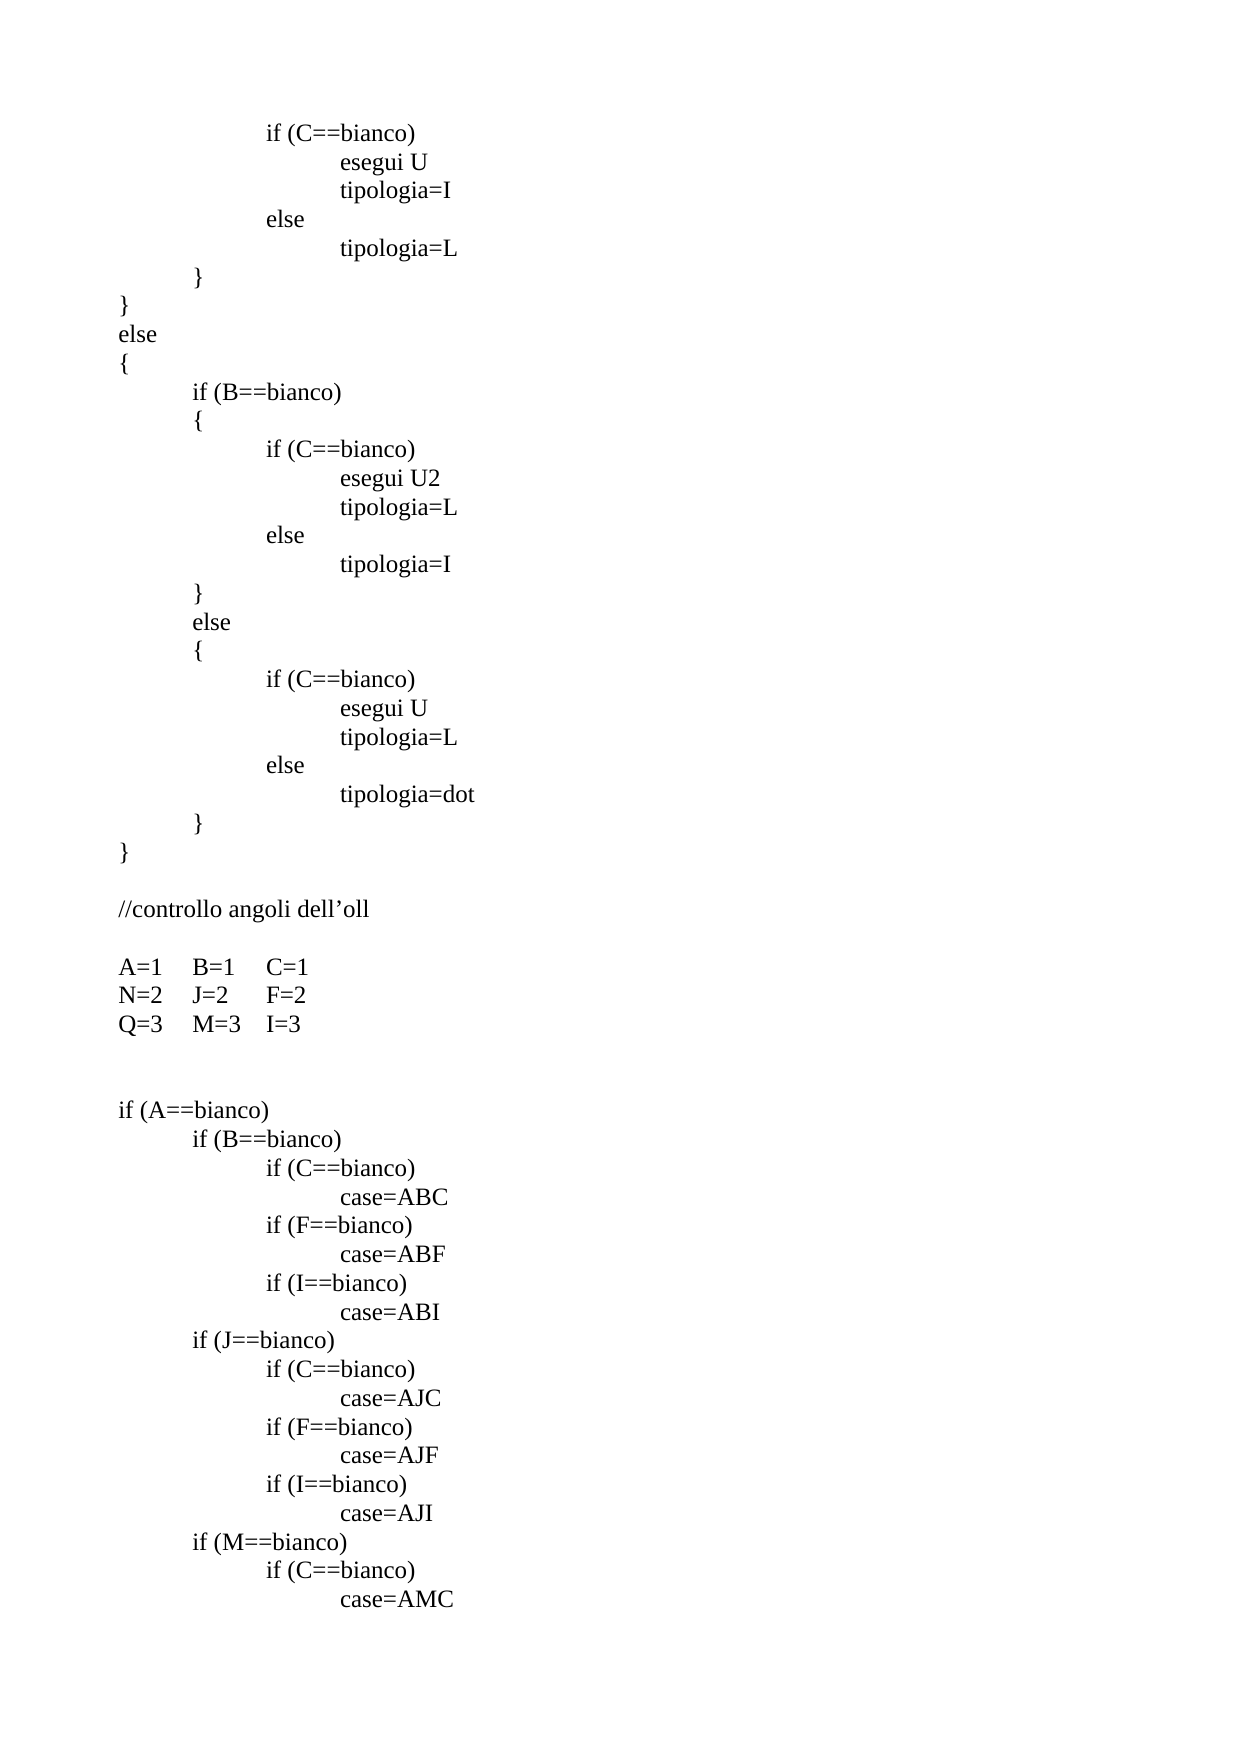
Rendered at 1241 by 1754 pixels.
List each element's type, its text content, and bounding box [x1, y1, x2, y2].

text tipologia=I [118, 176, 1122, 204]
text if (F==bianco) [118, 1412, 1122, 1441]
text case=AJI [118, 1498, 1122, 1527]
text { [118, 636, 1122, 664]
text tipologia=L [118, 233, 1122, 262]
text if (B==bianco) [118, 1124, 1122, 1153]
text else [118, 521, 1122, 549]
text esegui U [118, 693, 1122, 722]
text if (C==bianco) [118, 1354, 1122, 1383]
text if (I==bianco) [118, 1268, 1122, 1297]
text else [118, 204, 1122, 233]
text } [118, 837, 1122, 866]
text else [118, 607, 1122, 636]
text case=ABI [118, 1297, 1122, 1326]
text Q=3 M=3 I=3 [118, 1009, 1122, 1038]
text { [118, 348, 1122, 377]
text case=AJC [118, 1383, 1122, 1412]
text } [118, 291, 1122, 319]
text case=AMC [118, 1584, 1122, 1613]
text if (B==bianco) [118, 377, 1122, 406]
text case=ABF [118, 1239, 1122, 1268]
text case=AJF [118, 1441, 1122, 1469]
text tipologia=I [118, 549, 1122, 578]
text tipologia=L [118, 722, 1122, 751]
text if (F==bianco) [118, 1211, 1122, 1239]
text } [118, 262, 1122, 291]
text esegui U2 [118, 463, 1122, 492]
text if (J==bianco) [118, 1326, 1122, 1354]
text if (C==bianco) [118, 1153, 1122, 1182]
text case=ABC [118, 1182, 1122, 1211]
text N=2 J=2 F=2 [118, 981, 1122, 1009]
text if (C==bianco) [118, 434, 1122, 463]
text } [118, 808, 1122, 837]
text } [118, 578, 1122, 607]
text if (A==bianco) [118, 1096, 1122, 1124]
text if (I==bianco) [118, 1469, 1122, 1498]
text else [118, 751, 1122, 779]
text if (C==bianco) [118, 664, 1122, 693]
text esegui U [118, 147, 1122, 176]
text tipologia=L [118, 492, 1122, 521]
text tipologia=dot [118, 779, 1122, 808]
text if (M==bianco) [118, 1527, 1122, 1556]
text { [118, 406, 1122, 434]
text //controllo angoli dell’oll [118, 894, 1122, 923]
text A=1 B=1 C=1 [118, 952, 1122, 981]
text else [118, 319, 1122, 348]
text if (C==bianco) [118, 118, 1122, 147]
text if (C==bianco) [118, 1556, 1122, 1584]
